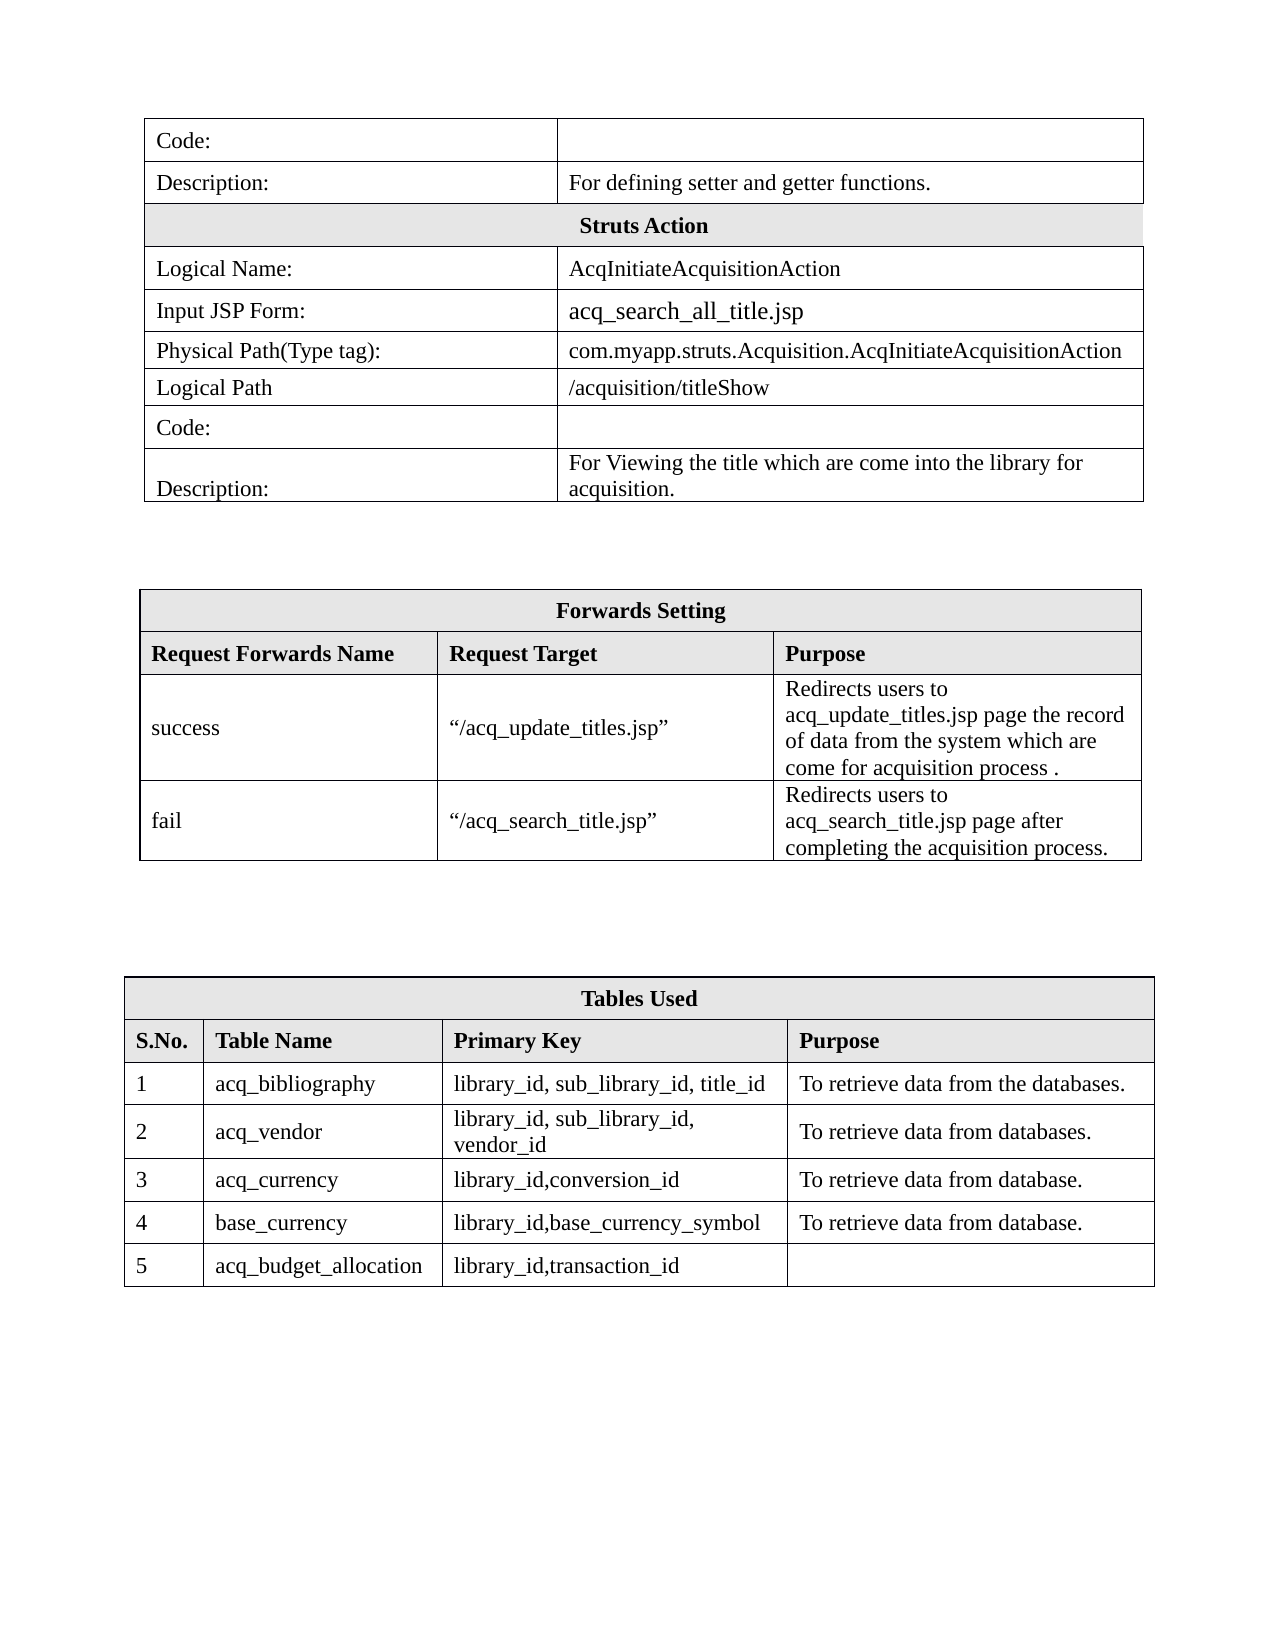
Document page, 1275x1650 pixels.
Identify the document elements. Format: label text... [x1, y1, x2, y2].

table_cell “/acq_search_title.jsp” [438, 781, 773, 860]
table_cell library_id, sub_library_id, vendor_id [443, 1105, 787, 1158]
table_cell acq_budget_allocation [204, 1244, 442, 1286]
table_cell /acquisition/titleShow [558, 369, 1143, 405]
table_cell library_id,conversion_id [443, 1159, 787, 1201]
table_cell com.myapp.struts.Acquisition.AcqInitiateAcquisitionAction [558, 332, 1143, 368]
table_header Forwards Setting [141, 590, 1141, 631]
table_cell Purpose [788, 1020, 1154, 1062]
table_cell Request Forwards Name [141, 632, 437, 674]
table_cell To retrieve data from the databases. [788, 1063, 1154, 1104]
table_cell To retrieve data from database. [788, 1159, 1154, 1201]
table_cell [788, 1244, 1154, 1286]
table_cell 1 [125, 1063, 203, 1104]
table_cell acq_bibliography [204, 1063, 442, 1104]
table_cell Code: [145, 119, 557, 161]
table_cell Purpose [774, 632, 1141, 674]
table_cell library_id, sub_library_id, title_id [443, 1063, 787, 1104]
table_cell Description: [145, 162, 557, 203]
table_cell Input JSP Form: [145, 290, 557, 331]
table_cell 3 [125, 1159, 203, 1201]
table_cell To retrieve data from databases. [788, 1105, 1154, 1158]
table_cell Table Name [204, 1020, 442, 1062]
table_cell acq_currency [204, 1159, 442, 1201]
table_cell library_id,transaction_id [443, 1244, 787, 1286]
table_cell 5 [125, 1244, 203, 1286]
table_cell For Viewing the title which are come into the library for acquisition. [558, 449, 1143, 501]
table_cell “/acq_update_titles.jsp” [438, 675, 773, 780]
table_cell Logical Name: [145, 247, 557, 288]
table_cell Logical Path [145, 369, 557, 405]
table_cell Redirects users to acq_search_title.jsp page after completing the acquisition process. [774, 781, 1141, 860]
table_cell For defining setter and getter functions. [558, 162, 1143, 203]
table_cell acq_search_all_title.jsp [558, 290, 1143, 331]
table_cell success [141, 675, 437, 780]
table_cell base_currency [204, 1202, 442, 1243]
table_cell library_id,base_currency_symbol [443, 1202, 787, 1243]
table_cell Code: [145, 406, 557, 447]
table_cell S.No. [125, 1020, 203, 1062]
table_cell Description: [145, 449, 557, 501]
table_cell Primary Key [443, 1020, 787, 1062]
table_cell Physical Path(Type tag): [145, 332, 557, 368]
table_cell Struts Action [145, 204, 1143, 246]
table_cell 4 [125, 1202, 203, 1243]
table_cell acq_vendor [204, 1105, 442, 1158]
table_cell 2 [125, 1105, 203, 1158]
table_cell fail [141, 781, 437, 860]
table_header Tables Used [125, 978, 1154, 1019]
table_cell Request Target [438, 632, 773, 674]
table_cell Redirects users to acq_update_titles.jsp page the record of data from the system which are come for acquisition process . [774, 675, 1141, 780]
table_cell To retrieve data from database. [788, 1202, 1154, 1243]
table_cell AcqInitiateAcquisitionAction [558, 247, 1143, 288]
table_cell [558, 119, 1143, 161]
table_cell [558, 406, 1143, 447]
